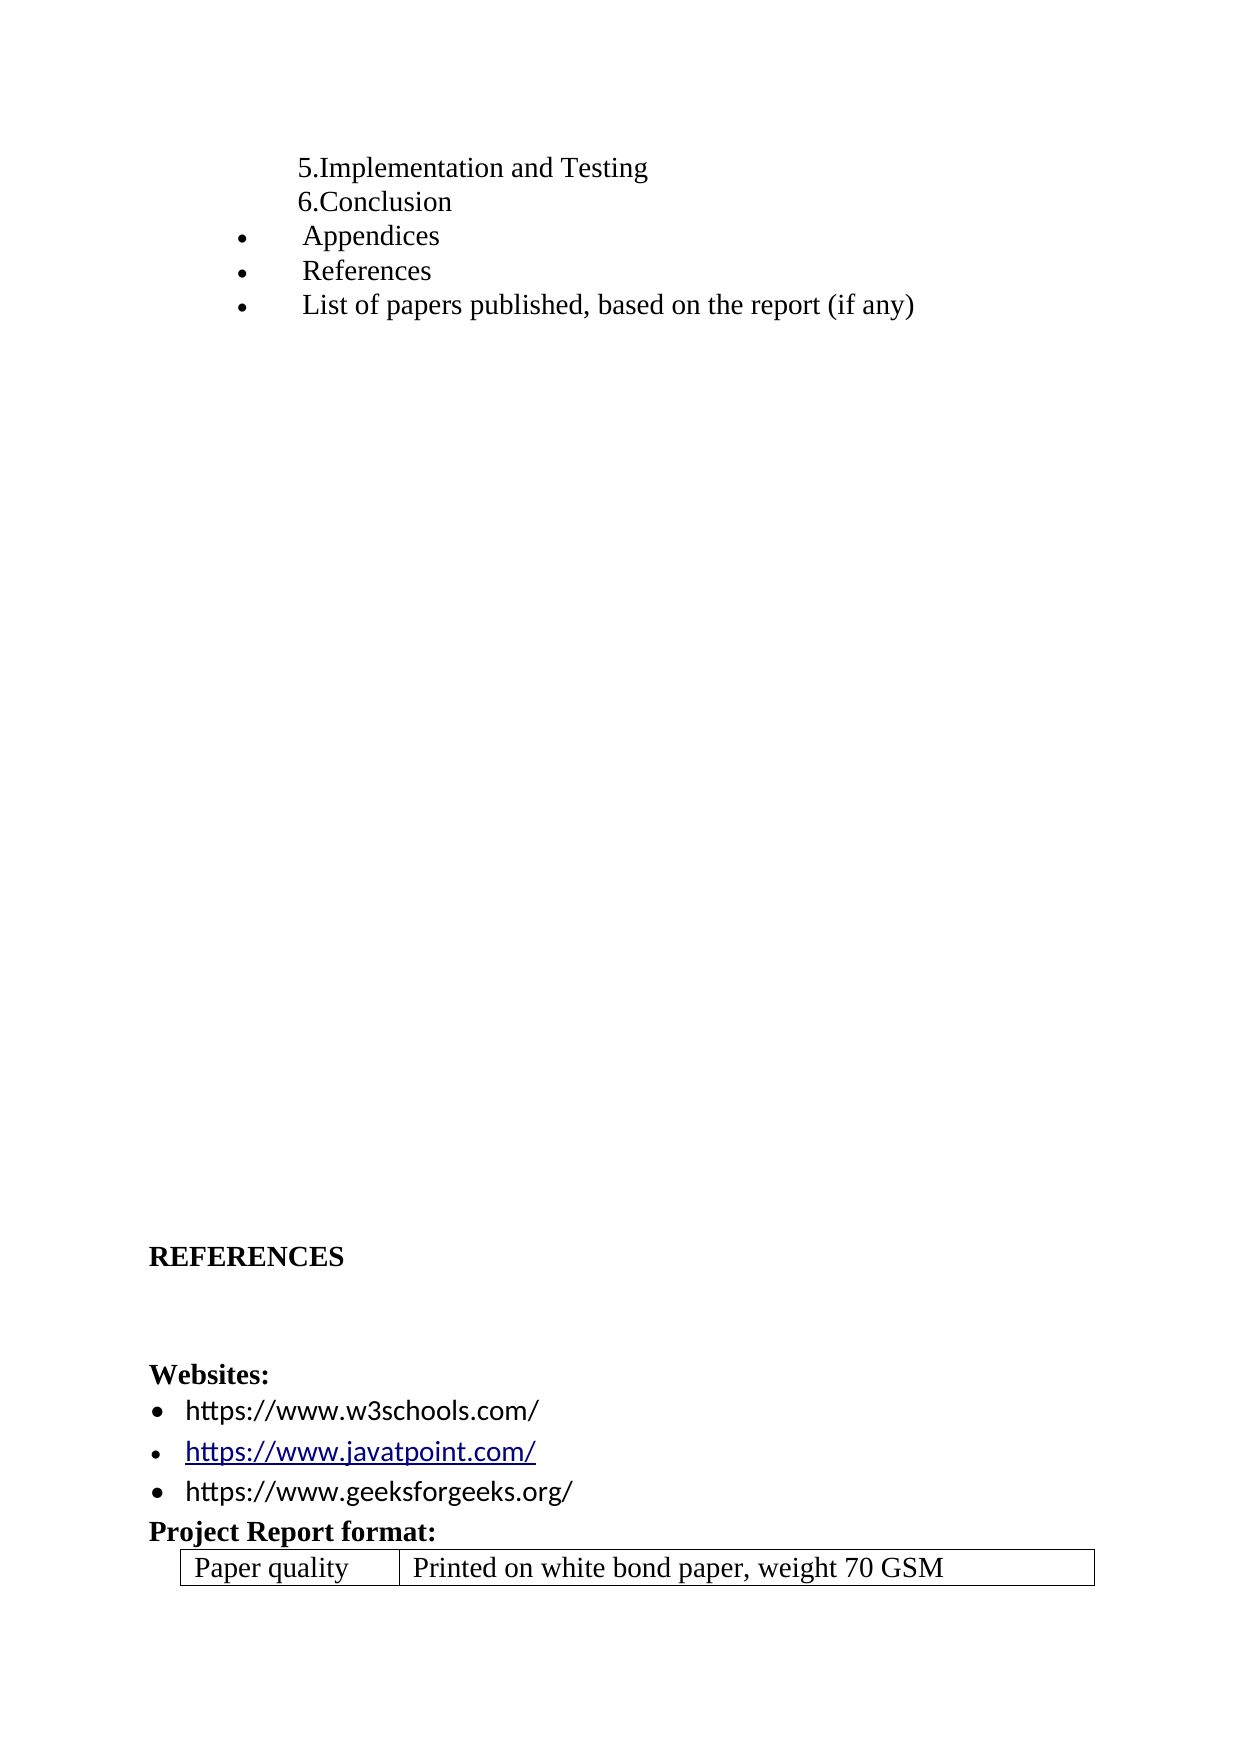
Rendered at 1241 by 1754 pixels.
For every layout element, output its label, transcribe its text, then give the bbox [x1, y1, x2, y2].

list Appendices [236, 218, 1090, 252]
text 6.Conclusion [297, 184, 1090, 218]
list https://www.javatpoint.com/ [150, 1433, 1090, 1468]
table_header Paper quality [181, 1550, 399, 1585]
text Project Report format: [148, 1514, 1090, 1548]
list https://www.w3schools.com/ [150, 1392, 1090, 1428]
list References [236, 253, 1090, 286]
list List of papers published, based on the report (if any) [236, 287, 1090, 321]
text Websites: [148, 1357, 1090, 1391]
text 5.Implementation and Testing [297, 150, 1090, 183]
table_header Printed on white bond paper, weight 70 GSM [400, 1550, 1094, 1585]
text REFERENCES [148, 1239, 1090, 1272]
list https://www.geeksforgeeks.org/ [150, 1473, 1090, 1509]
